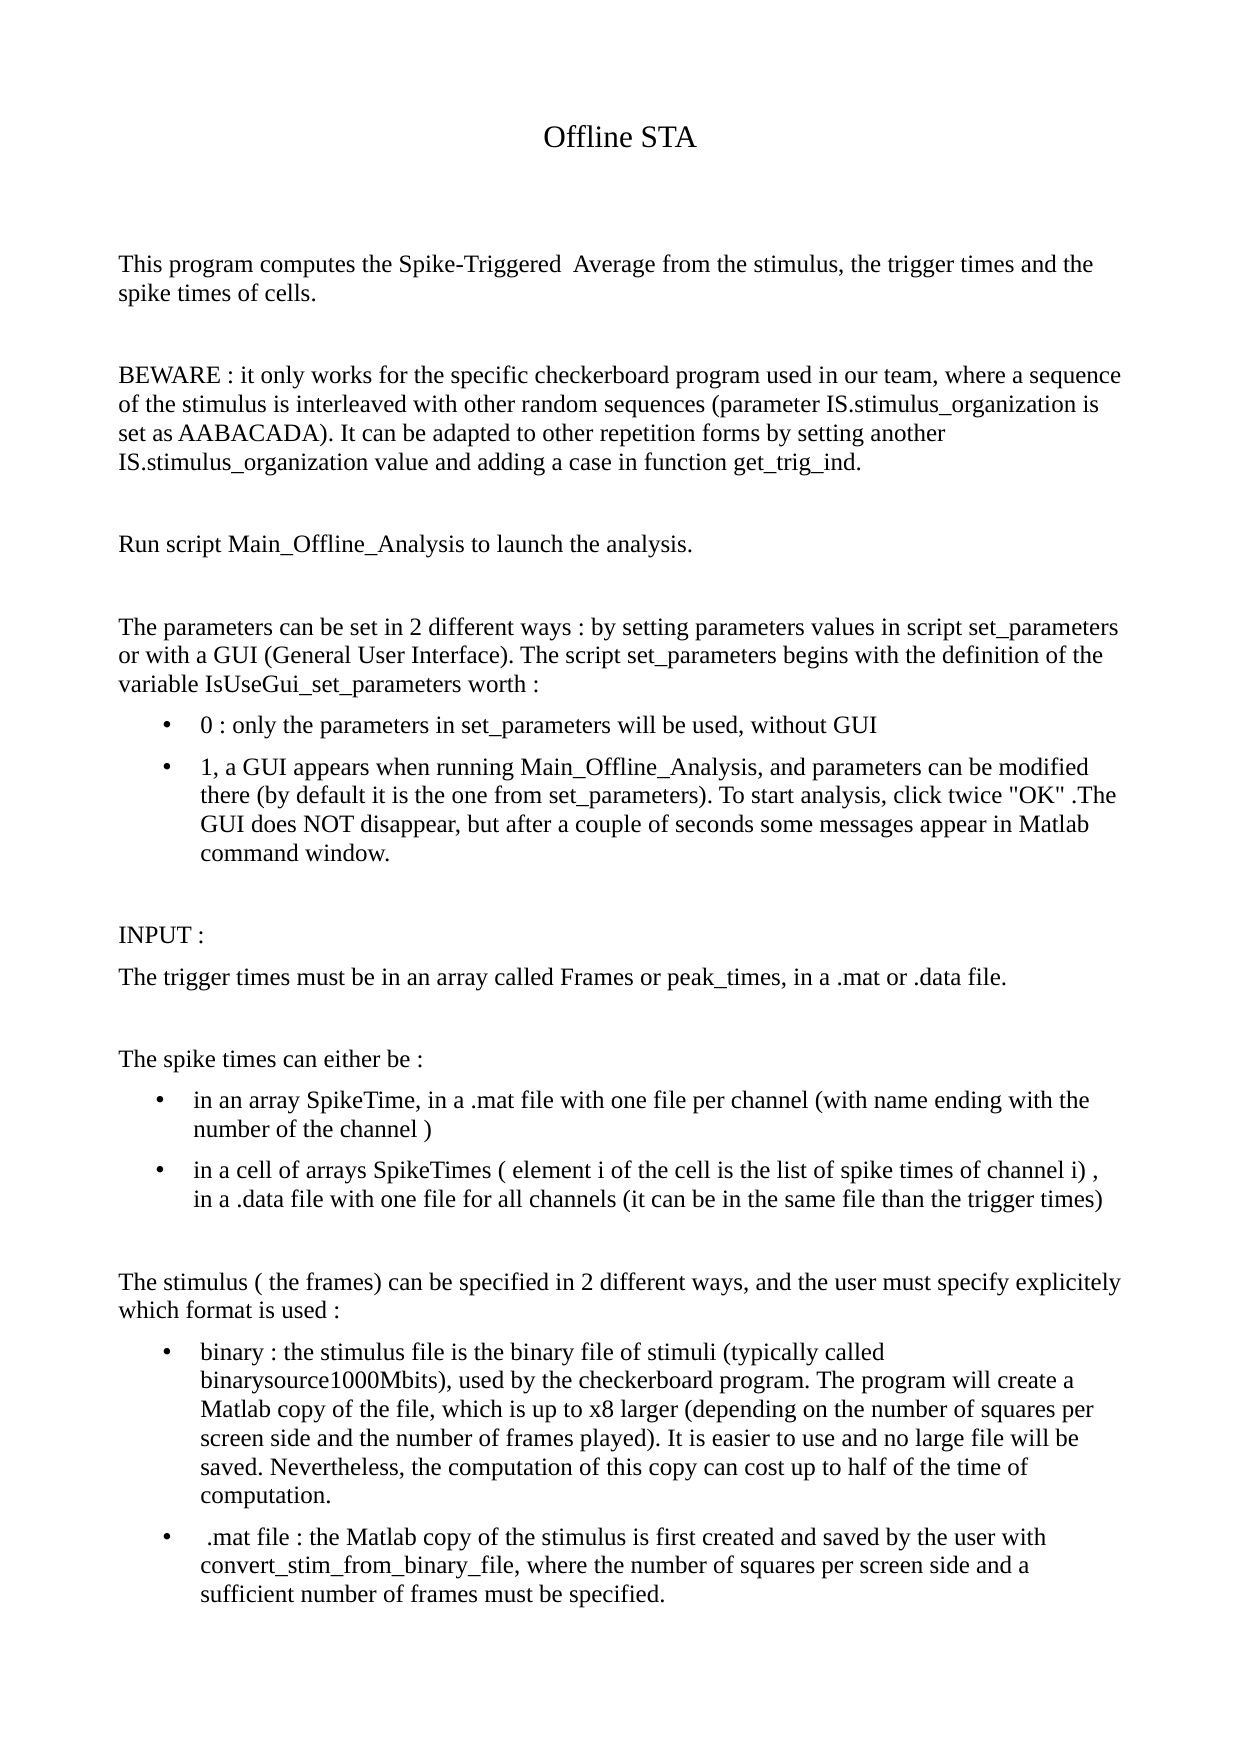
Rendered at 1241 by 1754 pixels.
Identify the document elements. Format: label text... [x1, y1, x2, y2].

list in a cell of arrays SpikeTimes ( element i of the cell is the list of spike times of channel i) , in a .data file with one file for all channels (it can be in the same file than the trigger times) [156, 1155, 1122, 1213]
list 0 : only the parameters in set_parameters will be used, without GUI [163, 710, 1122, 739]
text The parameters can be set in 2 different ways : by setting parameters values in script set_parameters or with a GUI (General User Interface). The script set_parameters begins with the definition of the variable IsUseGui_set_parameters worth : [118, 612, 1122, 698]
list 1, a GUI appears when running Main_Offline_Analysis, and parameters can be modified there (by default it is the one from set_parameters). To start analysis, click twice "OK" .The GUI does NOT disappear, but after a couple of seconds some messages appear in Matlab command window. [163, 752, 1122, 867]
list .mat file : the Matlab copy of the stimulus is first created and saved by the user with convert_stim_from_binary_file, where the number of squares per screen side and a sufficient number of frames must be specified. [163, 1522, 1122, 1608]
text This program computes the Spike-Triggered Average from the stimulus, the trigger times and the spike times of cells. [118, 249, 1122, 307]
text The trigger times must be in an array called Frames or peak_times, in a .mat or .data file. [118, 962, 1122, 990]
text The stimulus ( the frames) can be specified in 2 different ways, and the user must specify explicitely which format is used : [118, 1267, 1122, 1324]
list binary : the stimulus file is the binary file of stimuli (typically called binarysource1000Mbits), used by the checkerboard program. The program will create a Matlab copy of the file, which is up to x8 larger (depending on the number of squares per screen side and the number of frames played). It is easier to use and no large file will be saved. Nevertheless, the computation of this copy can cost up to half of the time of computation. [163, 1337, 1122, 1509]
text Offline STA [118, 118, 1122, 154]
text Run script Main_Offline_Analysis to launch the analysis. [118, 529, 1122, 558]
list in an array SpikeTime, in a .mat file with one file per channel (with name ending with the number of the channel ) [156, 1085, 1122, 1143]
text BEWARE : it only works for the specific checkerboard program used in our team, where a sequence of the stimulus is interleaved with other random sequences (parameter IS.stimulus_organization is set as AABACADA). It can be adapted to other repetition forms by setting another IS.stimulus_organization value and adding a case in function get_trig_ind. [118, 360, 1122, 475]
text The spike times can either be : [118, 1044, 1122, 1073]
text INPUT : [118, 920, 1122, 949]
